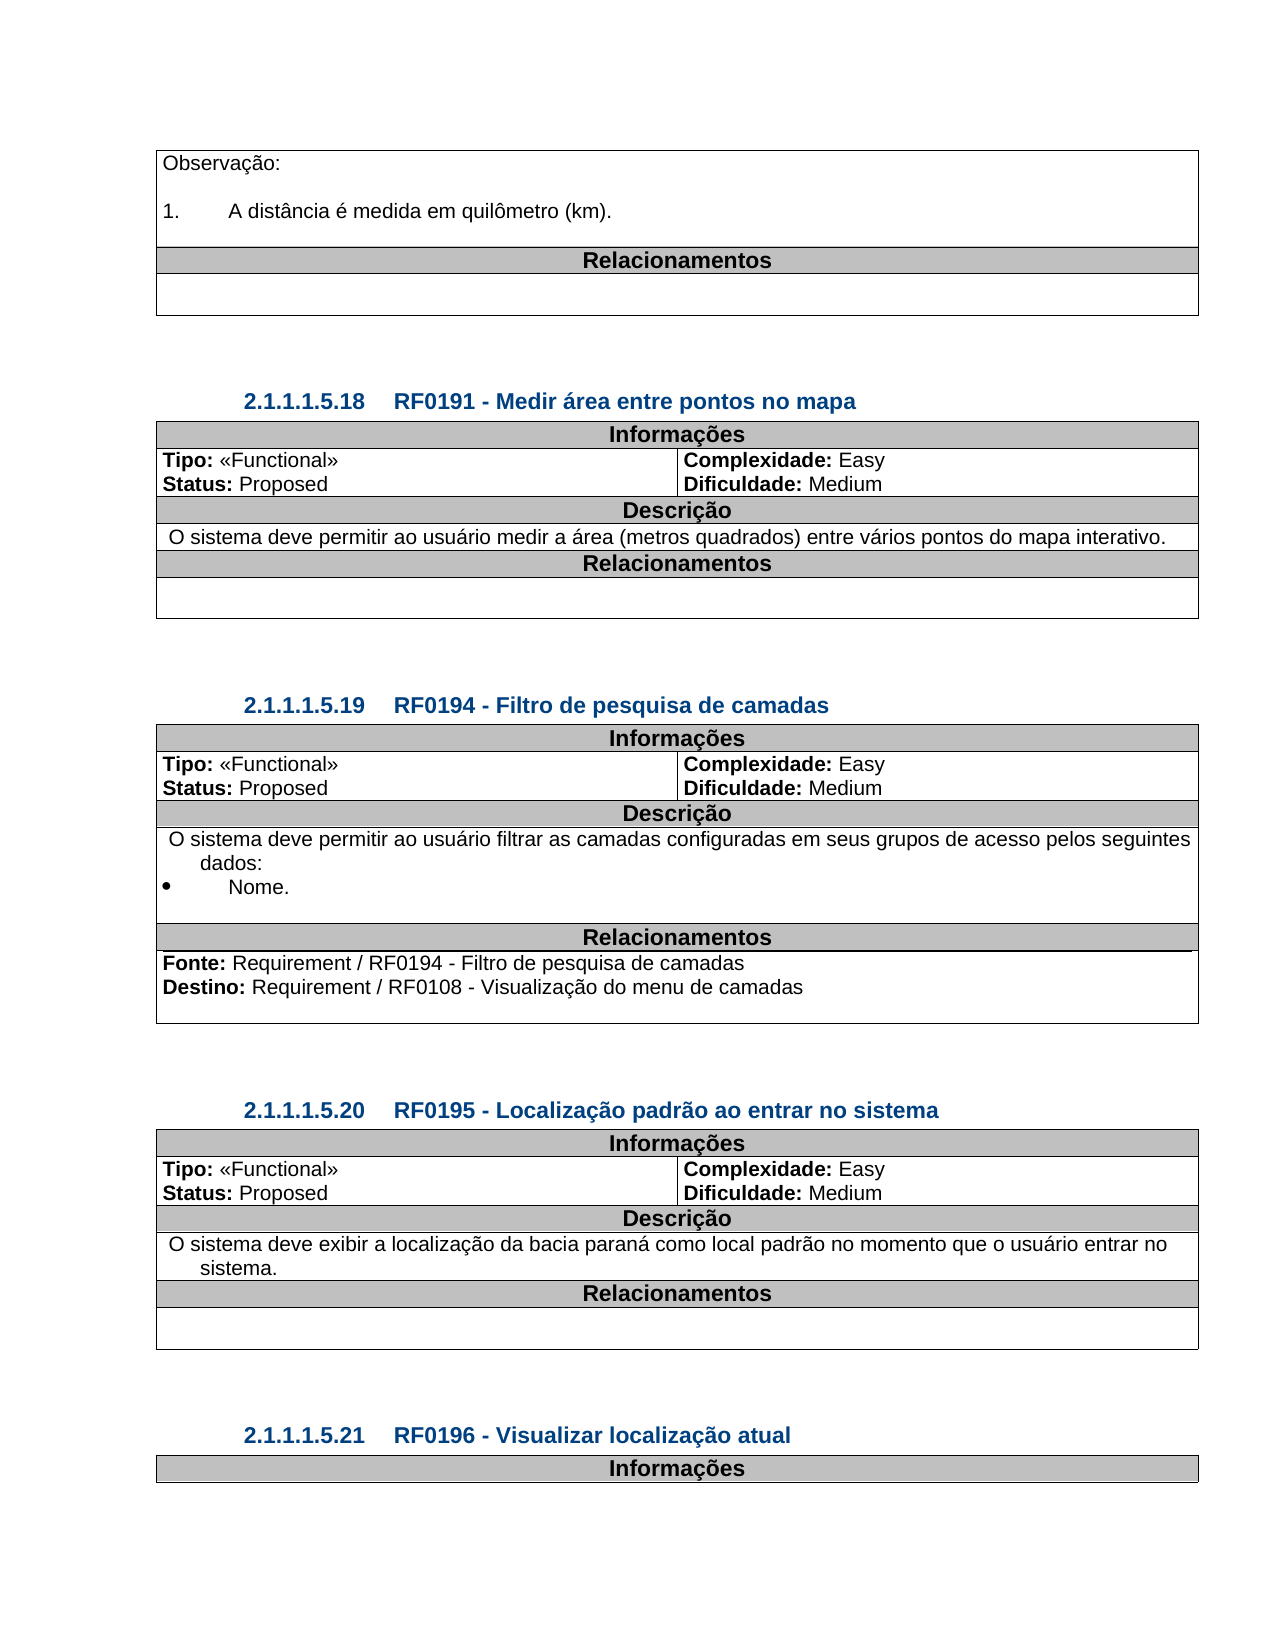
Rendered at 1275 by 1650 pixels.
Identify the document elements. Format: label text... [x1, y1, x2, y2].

table_cell O sistema deve permitir ao usuário medir a distância entre vários pontos do mapa interativo. Observação: A distância é medida em quilômetro (km). [157, 151, 1198, 246]
table_cell Relacionamentos [157, 551, 1198, 577]
table_cell O sistema deve permitir ao usuário medir a área (metros quadrados) entre vários pontos do mapa interativo. [157, 524, 1198, 550]
table_header Informações [157, 422, 1198, 448]
table_cell Complexidade: Easy Dificuldade: Medium [678, 449, 1198, 496]
table_header Informações [157, 1130, 1198, 1156]
list RF0195 - Localização padrão ao entrar no sistema [244, 1097, 1125, 1123]
list RF0191 - Medir área entre pontos no mapa [244, 388, 1125, 415]
table_cell Descrição [157, 1206, 1198, 1231]
table_cell [157, 951, 163, 1023]
table_cell Complexidade: Easy Dificuldade: Medium [678, 1157, 1198, 1204]
table_cell [157, 274, 1198, 315]
table_cell Descrição [157, 497, 1198, 523]
table_cell Tipo: «Functional» Status: Proposed [157, 1157, 677, 1204]
table_cell Relacionamentos [157, 248, 1198, 273]
table_cell O sistema deve exibir a localização da bacia paraná como local padrão no momento que o usuário entrar no sistema. [157, 1233, 1198, 1280]
table_cell [157, 578, 1198, 618]
table_cell Relacionamentos [157, 1281, 1198, 1307]
table_cell [157, 1308, 1198, 1348]
table_cell Complexidade: Easy Dificuldade: Medium [678, 752, 1198, 799]
table_cell Tipo: «Functional» Status: Proposed [157, 449, 677, 496]
table_cell Descrição [157, 801, 1198, 826]
table_header Informações [157, 1456, 1198, 1481]
table_header Informações [157, 725, 1198, 751]
table_cell Tipo: «Functional» Status: Proposed [157, 752, 677, 799]
table_header Fonte: Requirement / RF0194 - Filtro de pesquisa de camadas Destino: Requirement / RF0108 - Visualização do menu de camadas [163, 952, 1192, 1023]
table_cell O sistema deve permitir ao usuário filtrar as camadas configuradas em seus grupos de acesso pelos seguintes dados: Nome. [157, 828, 1198, 923]
table_cell [1192, 951, 1198, 1023]
list RF0194 - Filtro de pesquisa de camadas [244, 692, 1125, 718]
table_cell Relacionamentos [157, 924, 1198, 950]
list RF0196 - Visualizar localização atual [244, 1422, 1125, 1448]
